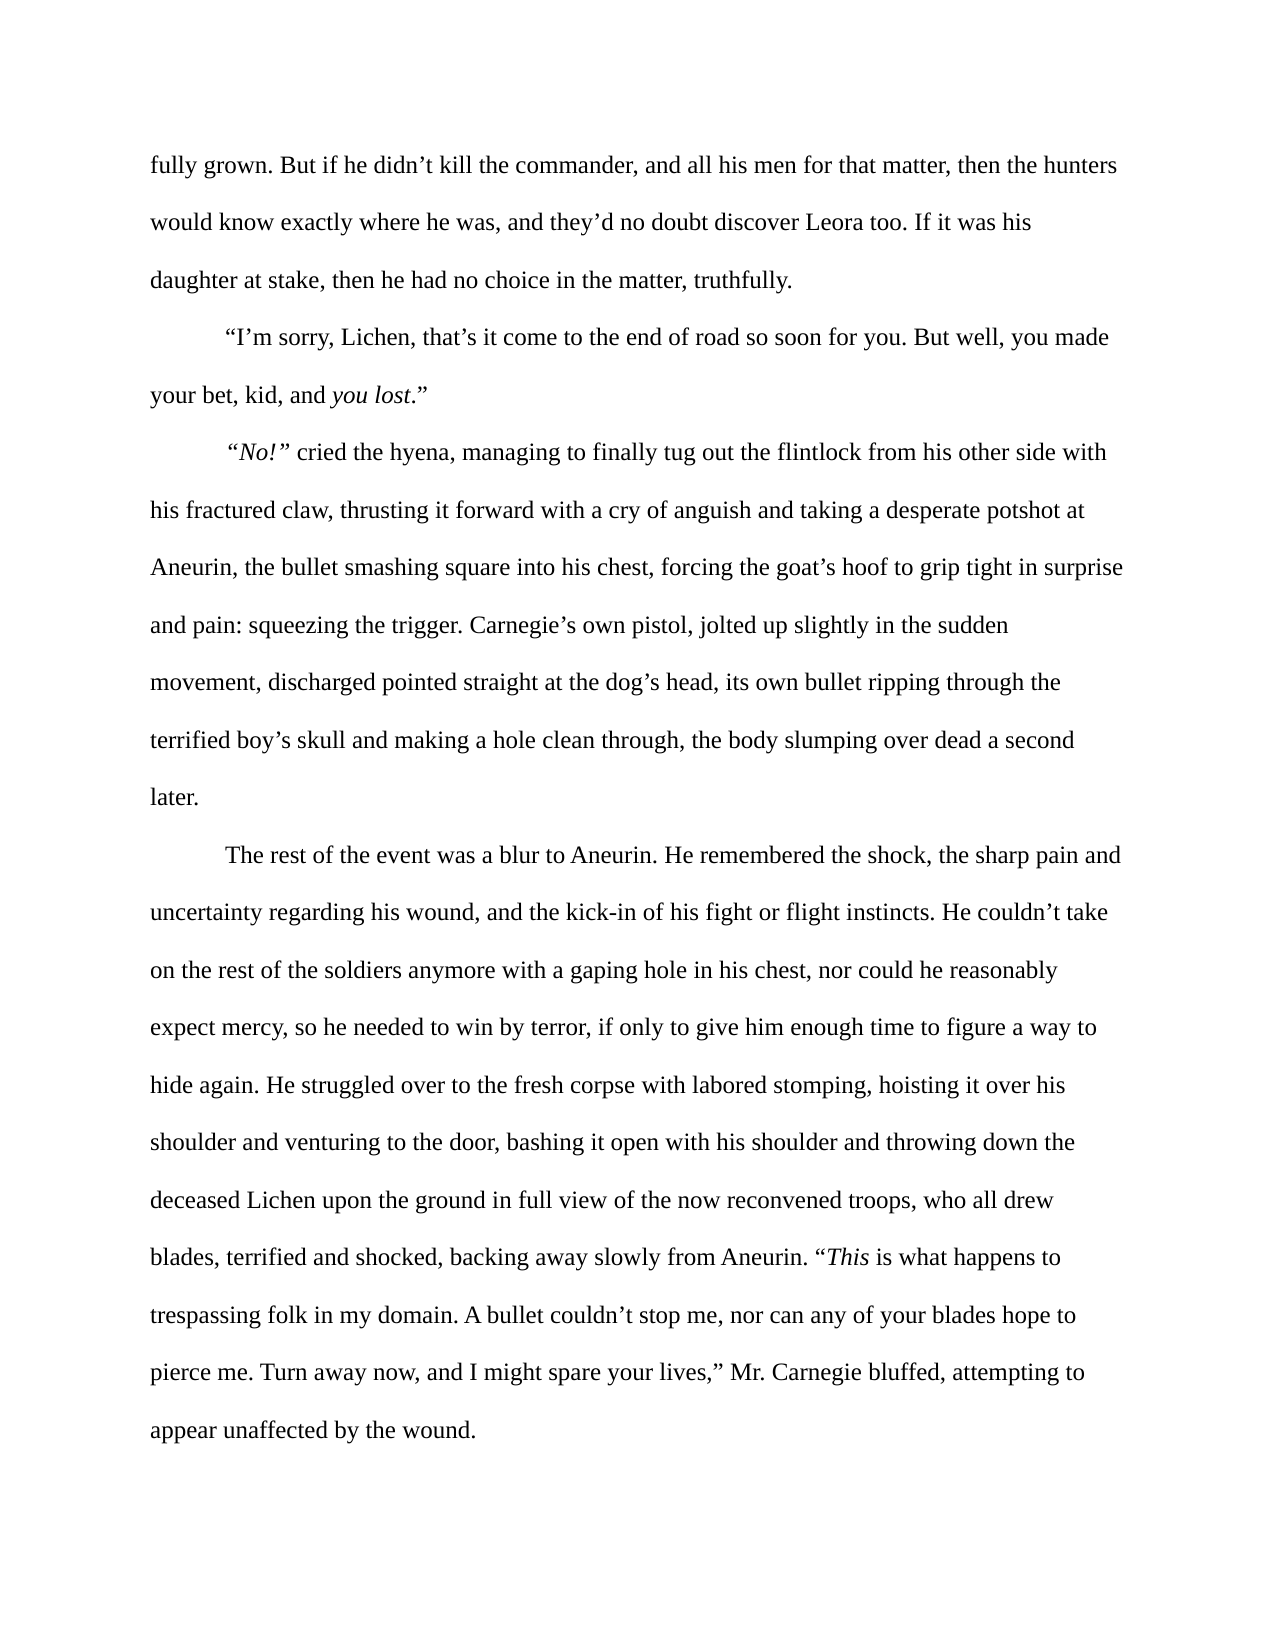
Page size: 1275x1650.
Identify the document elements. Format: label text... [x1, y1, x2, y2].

text fully grown. But if he didn’t kill the commander, and all his men for that matter, then the hunters would know exactly where he was, and they’d no doubt discover Leora too. If it was his daughter at stake, then he had no choice in the matter, truthfully. [150, 150, 1125, 294]
text “No!” cried the hyena, managing to finally tug out the flintlock from his other side with his fractured claw, thrusting it forward with a cry of anguish and taking a desperate potshot at Aneurin, the bullet smashing square into his chest, forcing the goat’s hoof to grip tight in surprise and pain: squeezing the trigger. Carnegie’s own pistol, jolted up slightly in the sudden movement, discharged pointed straight at the dog’s head, its own bullet ripping through the terrified boy’s skull and making a hole clean through, the body slumping over dead a second later. [150, 437, 1125, 811]
text “I’m sorry, Lichen, that’s it come to the end of road so soon for you. But well, you made your bet, kid, and you lost.” [150, 322, 1125, 409]
text The rest of the event was a blur to Aneurin. He remembered the shock, the sharp pain and uncertainty regarding his wound, and the kick-in of his fight or flight instincts. He couldn’t take on the rest of the soldiers anymore with a gaping hole in his chest, nor could he reasonably expect mercy, so he needed to win by terror, if only to give him enough time to figure a way to hide again. He struggled over to the fresh corpse with labored stomping, hoisting it over his shoulder and venturing to the door, bashing it open with his shoulder and throwing down the deceased Lichen upon the ground in full view of the now reconvened troops, who all drew blades, terrified and shocked, backing away slowly from Aneurin. “This is what happens to trespassing folk in my domain. A bullet couldn’t stop me, nor can any of your blades hope to pierce me. Turn away now, and I might spare your lives,” Mr. Carnegie bluffed, attempting to appear unaffected by the wound. [150, 840, 1125, 1444]
